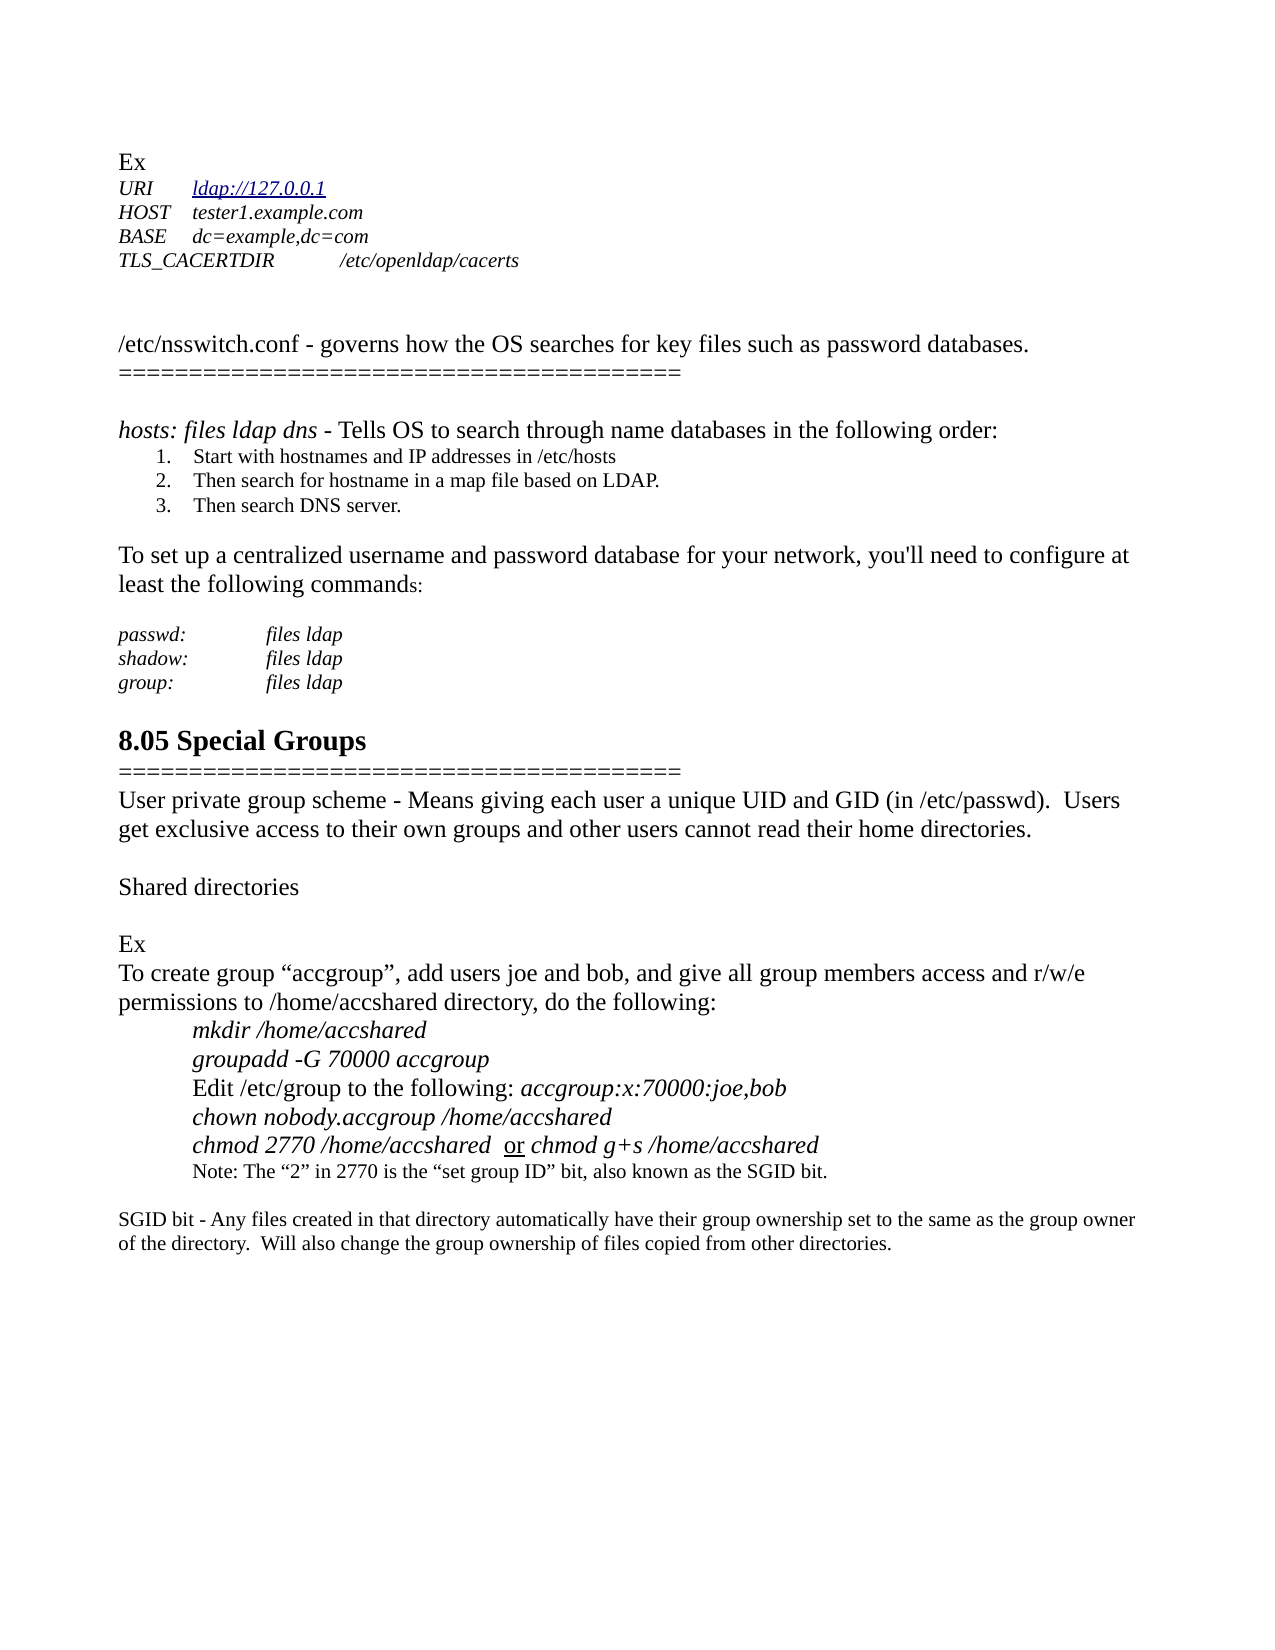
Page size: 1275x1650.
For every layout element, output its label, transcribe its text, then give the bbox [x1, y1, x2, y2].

text groupadd -G 70000 accgroup [192, 1044, 1157, 1073]
text To set up a centralized username and password database for your network, you'll need to configure at least the following commands: [118, 517, 1157, 598]
text hosts: files ldap dns - Tells OS to search through name databases in the following order: [118, 416, 1157, 444]
text SGID bit - Any files created in that directory automatically have their group ownership set to the same as the group owner of the directory. Will also change the group ownership of files copied from other directories. [118, 1207, 1157, 1255]
text shadow: files ldap [118, 646, 1157, 670]
list Then search DNS server. [156, 492, 1157, 517]
text ======================================== [118, 757, 1157, 785]
text mkdir /home/accshared [192, 1015, 1157, 1044]
text chmod 2770 /home/accshared or chmod g+s /home/accshared [192, 1130, 1157, 1159]
text Ex [118, 929, 1157, 958]
text 8.05 Special Groups [118, 723, 1157, 757]
text TLS_CACERTDIR /etc/openldap/cacerts [118, 248, 1157, 272]
text Note: The “2” in 2770 is the “set group ID” bit, also known as the SGID bit. [192, 1159, 1157, 1183]
list Start with hostnames and IP addresses in /etc/hosts [156, 444, 1157, 468]
text /etc/nsswitch.conf - governs how the OS searches for key files such as password databases. [118, 329, 1157, 358]
text group: files ldap [118, 670, 1157, 694]
text Edit /etc/group to the following: accgroup:x:70000:joe,bob [192, 1073, 1157, 1102]
text chown nobody.accgroup /home/accshared [192, 1102, 1157, 1130]
list Then search for hostname in a map file based on LDAP. [156, 468, 1157, 492]
text HOST tester1.example.com [118, 200, 1157, 224]
text User private group scheme - Means giving each user a unique UID and GID (in /etc/passwd). Users get exclusive access to their own groups and other users cannot read their home directories. [118, 785, 1157, 843]
text ======================================== [118, 358, 1157, 387]
text Shared directories [118, 872, 1157, 900]
text To create group “accgroup”, add users joe and bob, and give all group members access and r/w/e permissions to /home/accshared directory, do the following: [118, 958, 1157, 1015]
text Ex [118, 147, 1157, 176]
text passwd: files ldap [118, 622, 1157, 646]
text BASE dc=example,dc=com [118, 224, 1157, 248]
text URI ldap://127.0.0.1 [118, 176, 1157, 200]
